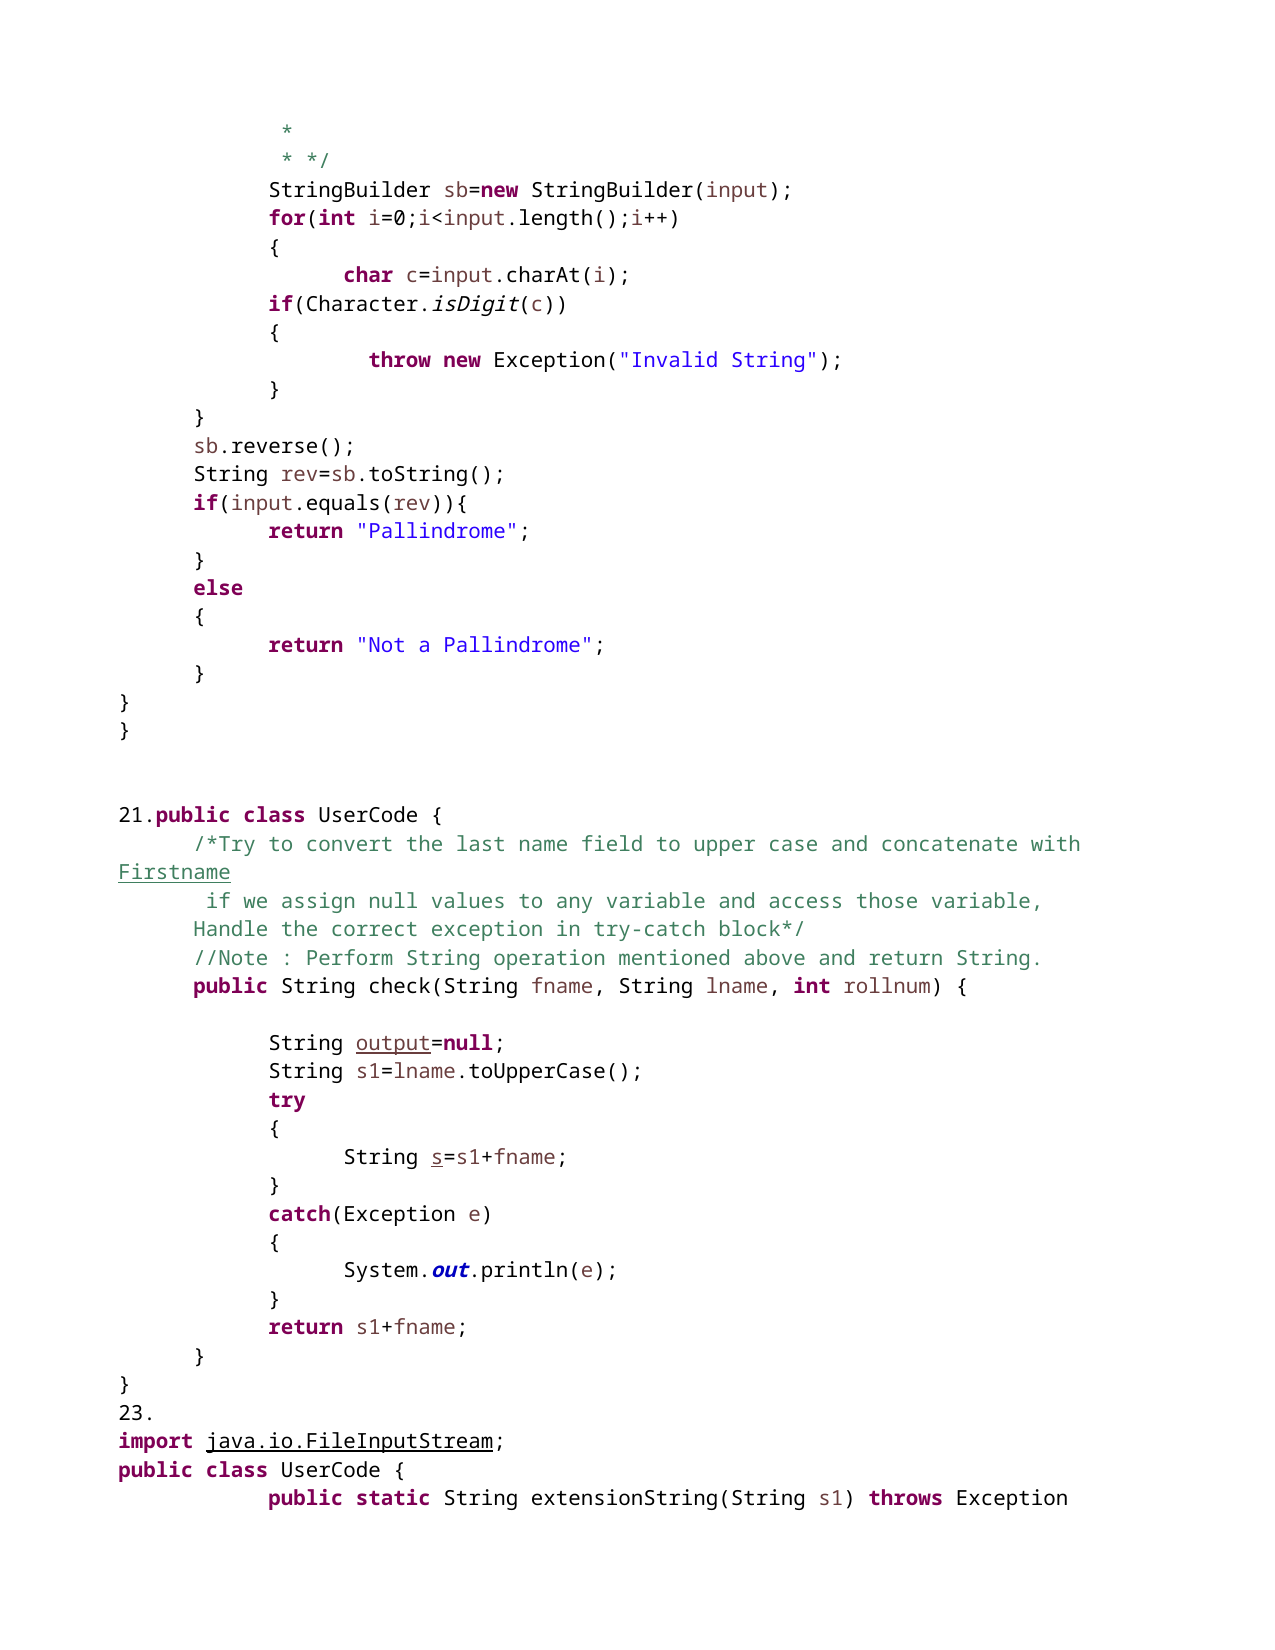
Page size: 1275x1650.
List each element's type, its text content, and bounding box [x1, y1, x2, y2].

text 21.public class UserCode { [118, 801, 1157, 829]
text { [118, 232, 1157, 260]
text { [118, 1227, 1157, 1256]
text String rev=sb.toString(); [118, 459, 1157, 488]
text return "Not a Pallindrome"; [118, 630, 1157, 658]
text * */ [118, 147, 1157, 175]
text if(input.equals(rev)){ [118, 488, 1157, 516]
text } [118, 545, 1157, 573]
text String s1=lname.toUpperCase(); [118, 1057, 1157, 1085]
text } [118, 1170, 1157, 1199]
text return s1+fname; [118, 1312, 1157, 1341]
text if we assign null values to any variable and access those variable, [118, 886, 1157, 914]
text * [118, 118, 1157, 147]
text StringBuilder sb=new StringBuilder(input); [118, 175, 1157, 203]
text } [118, 1284, 1157, 1312]
text { [118, 317, 1157, 346]
text String output=null; [118, 1028, 1157, 1057]
text } [118, 374, 1157, 402]
text return "Pallindrome"; [118, 516, 1157, 545]
text } [118, 658, 1157, 687]
text System.out.println(e); [118, 1256, 1157, 1284]
text sb.reverse(); [118, 431, 1157, 459]
text try [118, 1085, 1157, 1113]
text { [118, 1113, 1157, 1142]
text public static String extensionString(String s1) throws Exception [118, 1483, 1157, 1512]
text catch(Exception e) [118, 1199, 1157, 1227]
text //Note : Perform String operation mentioned above and return String. [118, 943, 1157, 971]
text { [118, 602, 1157, 630]
text } [118, 402, 1157, 431]
text 23. [118, 1398, 1157, 1426]
text } [118, 687, 1157, 715]
text String s=s1+fname; [118, 1142, 1157, 1170]
text } [118, 1369, 1157, 1398]
text else [118, 573, 1157, 602]
text } [118, 715, 1157, 744]
text throw new Exception("Invalid String"); [118, 346, 1157, 374]
text if(Character.isDigit(c)) [118, 289, 1157, 317]
text public String check(String fname, String lname, int rollnum) { [118, 971, 1157, 1000]
text public class UserCode { [118, 1455, 1157, 1483]
text char c=input.charAt(i); [118, 260, 1157, 289]
text import java.io.FileInputStream; [118, 1426, 1157, 1455]
text } [118, 1341, 1157, 1369]
text for(int i=0;i<input.length();i++) [118, 203, 1157, 232]
text /*Try to convert the last name field to upper case and concatenate with Firstname [118, 829, 1157, 886]
text Handle the correct exception in try-catch block*/ [118, 914, 1157, 943]
